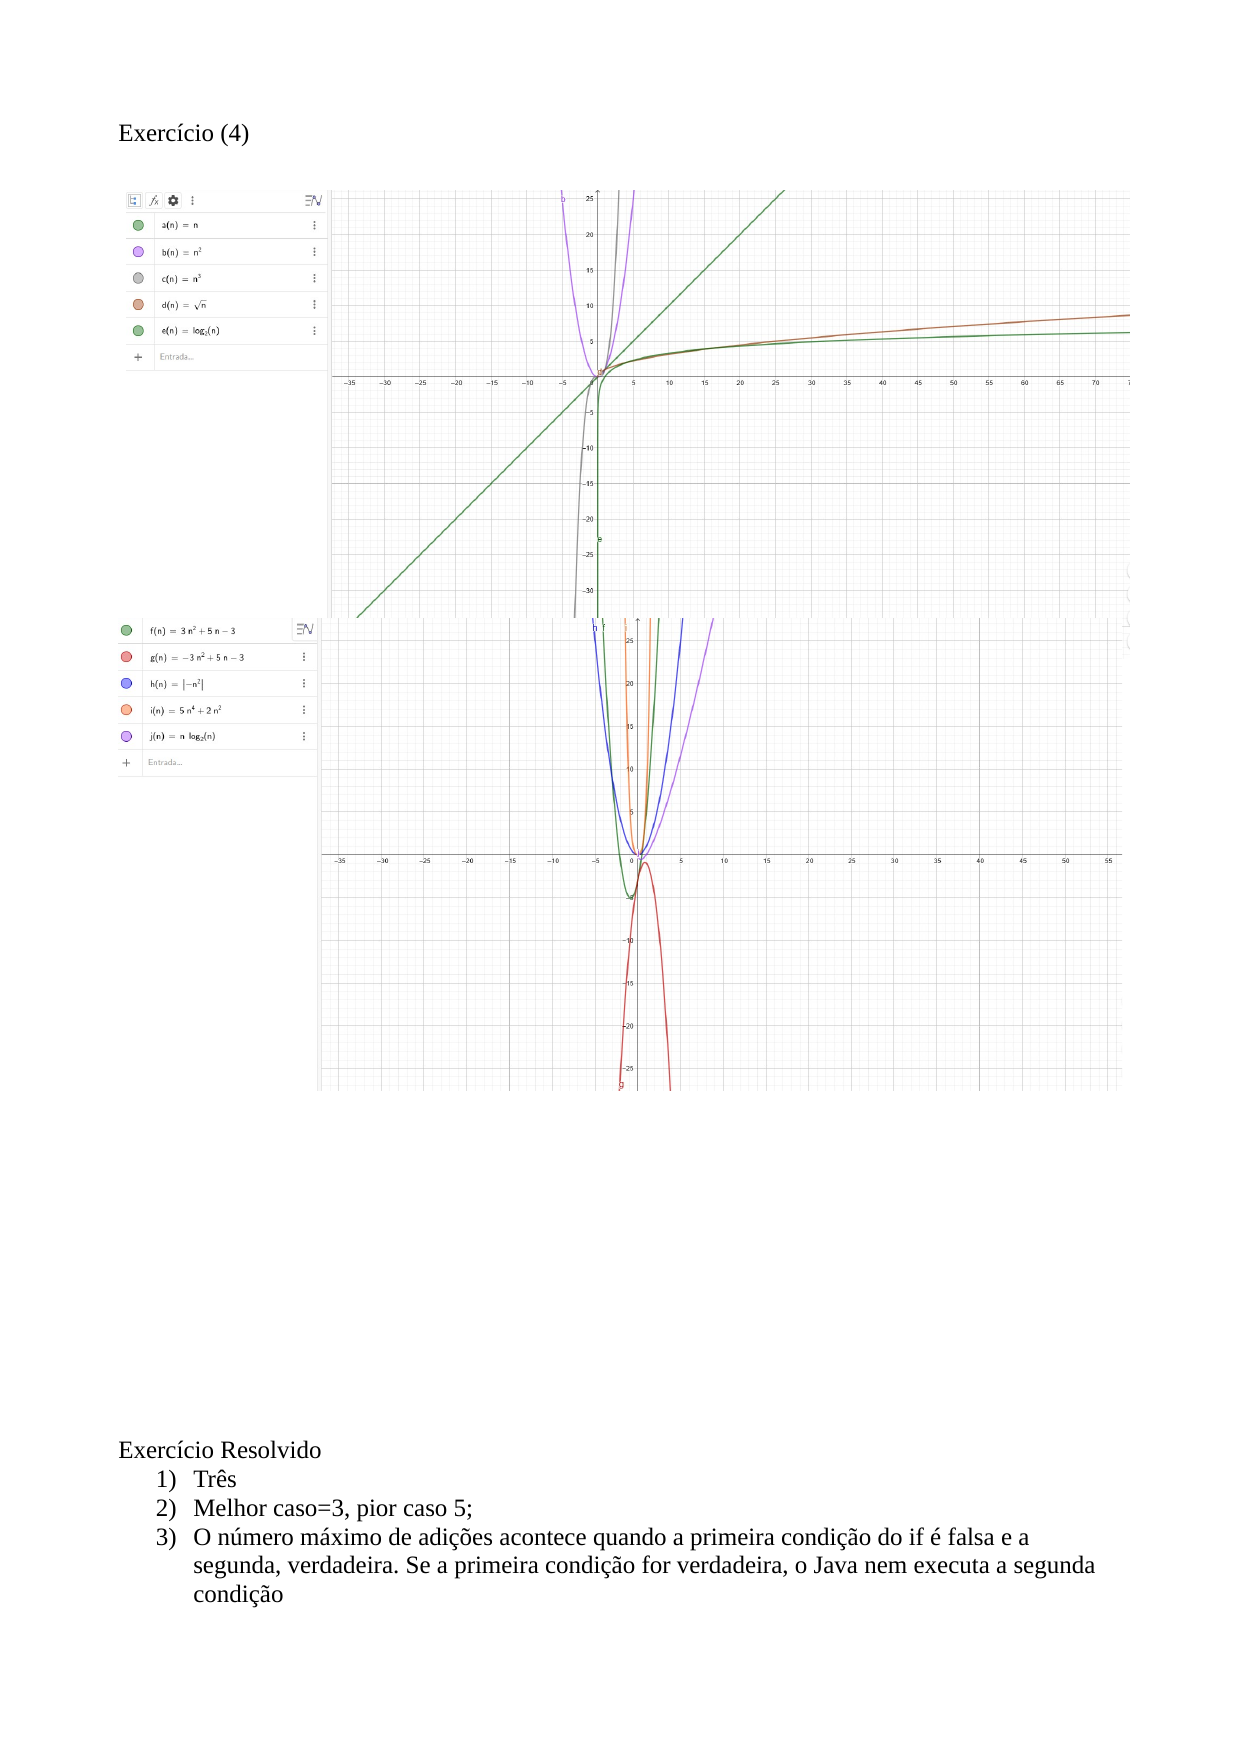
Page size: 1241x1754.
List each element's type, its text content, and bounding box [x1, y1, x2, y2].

list Três [156, 1464, 1122, 1493]
list Melhor caso=3, pior caso 5; [156, 1493, 1122, 1522]
text Exercício Resolvido [118, 1435, 1122, 1464]
text Exercício (4) [118, 118, 1122, 147]
list O número máximo de adições acontece quando a primeira condição do if é falsa e a segunda, verdadeira. Se a primeira condição for verdadeira, o Java nem executa a segunda condição [156, 1522, 1122, 1608]
picture [118, 190, 1130, 1091]
